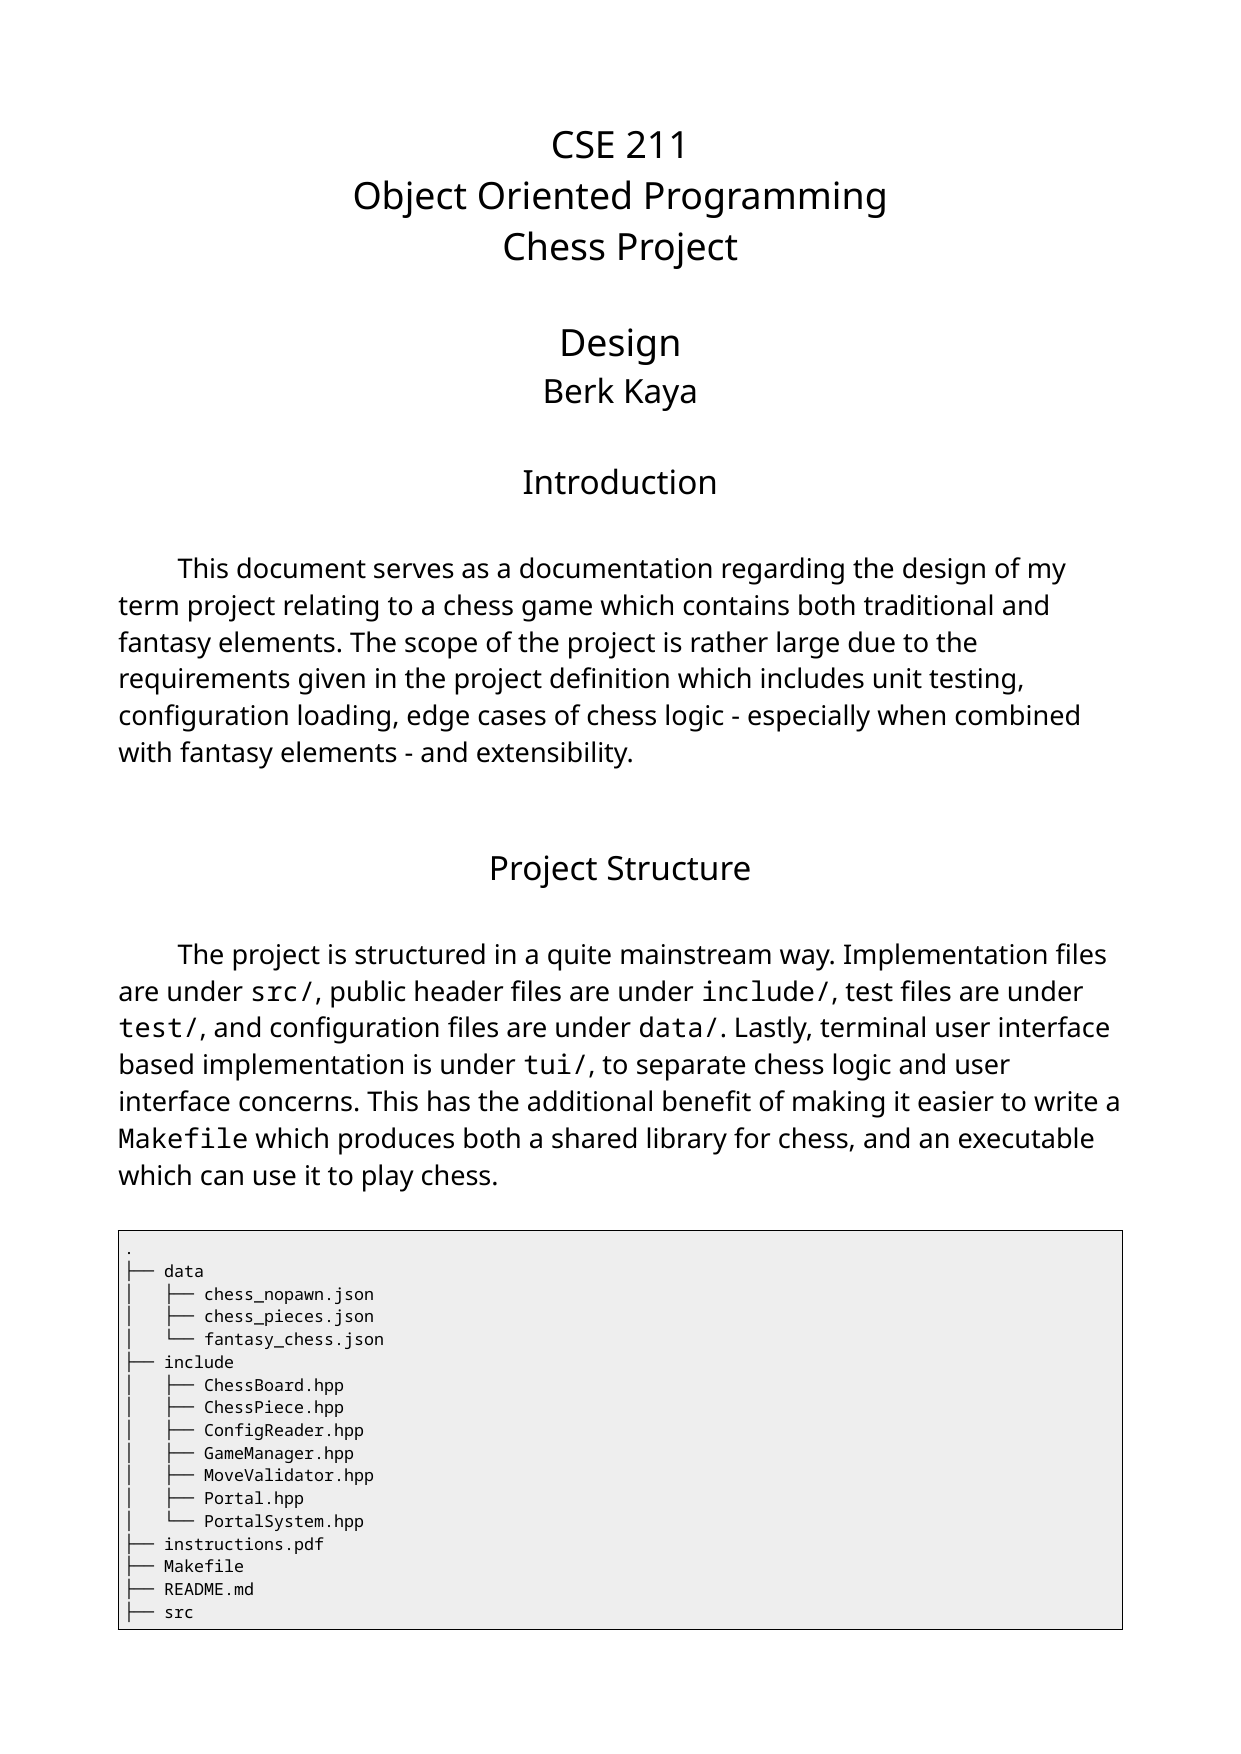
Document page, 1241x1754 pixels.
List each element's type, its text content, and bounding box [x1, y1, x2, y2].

text Project Structure [118, 844, 1122, 890]
text Design [118, 317, 1122, 368]
text Chess Project [118, 220, 1122, 271]
text Introduction [118, 458, 1122, 504]
table_header . ├── data │ ├── chess_nopawn.json │ ├── chess_pieces.json │ └── fantasy_chess.json ├── include │ ├── ChessBoard.hpp │ ├── ChessPiece.hpp │ ├── ConfigReader.hpp │ ├── GameManager.hpp │ ├── MoveValidator.hpp │ ├── Portal.hpp │ └── PortalSystem.hpp ├── instructions.pdf ├── Makefile ├── README.md ├── src [119, 1231, 1122, 1629]
text Berk Kaya [118, 368, 1122, 413]
text The project is structured in a quite mainstream way. Implementation files are under src/, public header files are under include/, test files are under test/, and configuration files are under data/. Lastly, terminal user interface based implementation is under tui/, to separate chess logic and user interface concerns. This has the additional benefit of making it easier to write a Makefile which produces both a shared library for chess, and an executable which can use it to play chess. [118, 935, 1122, 1193]
text Object Oriented Programming [118, 169, 1122, 220]
text CSE 211 [118, 118, 1122, 169]
text This document serves as a documentation regarding the design of my term project relating to a chess game which contains both traditional and fantasy elements. The scope of the project is rather large due to the requirements given in the project definition which includes unit testing, configuration loading, edge cases of chess logic - especially when combined with fantasy elements - and extensibility. [118, 549, 1122, 771]
